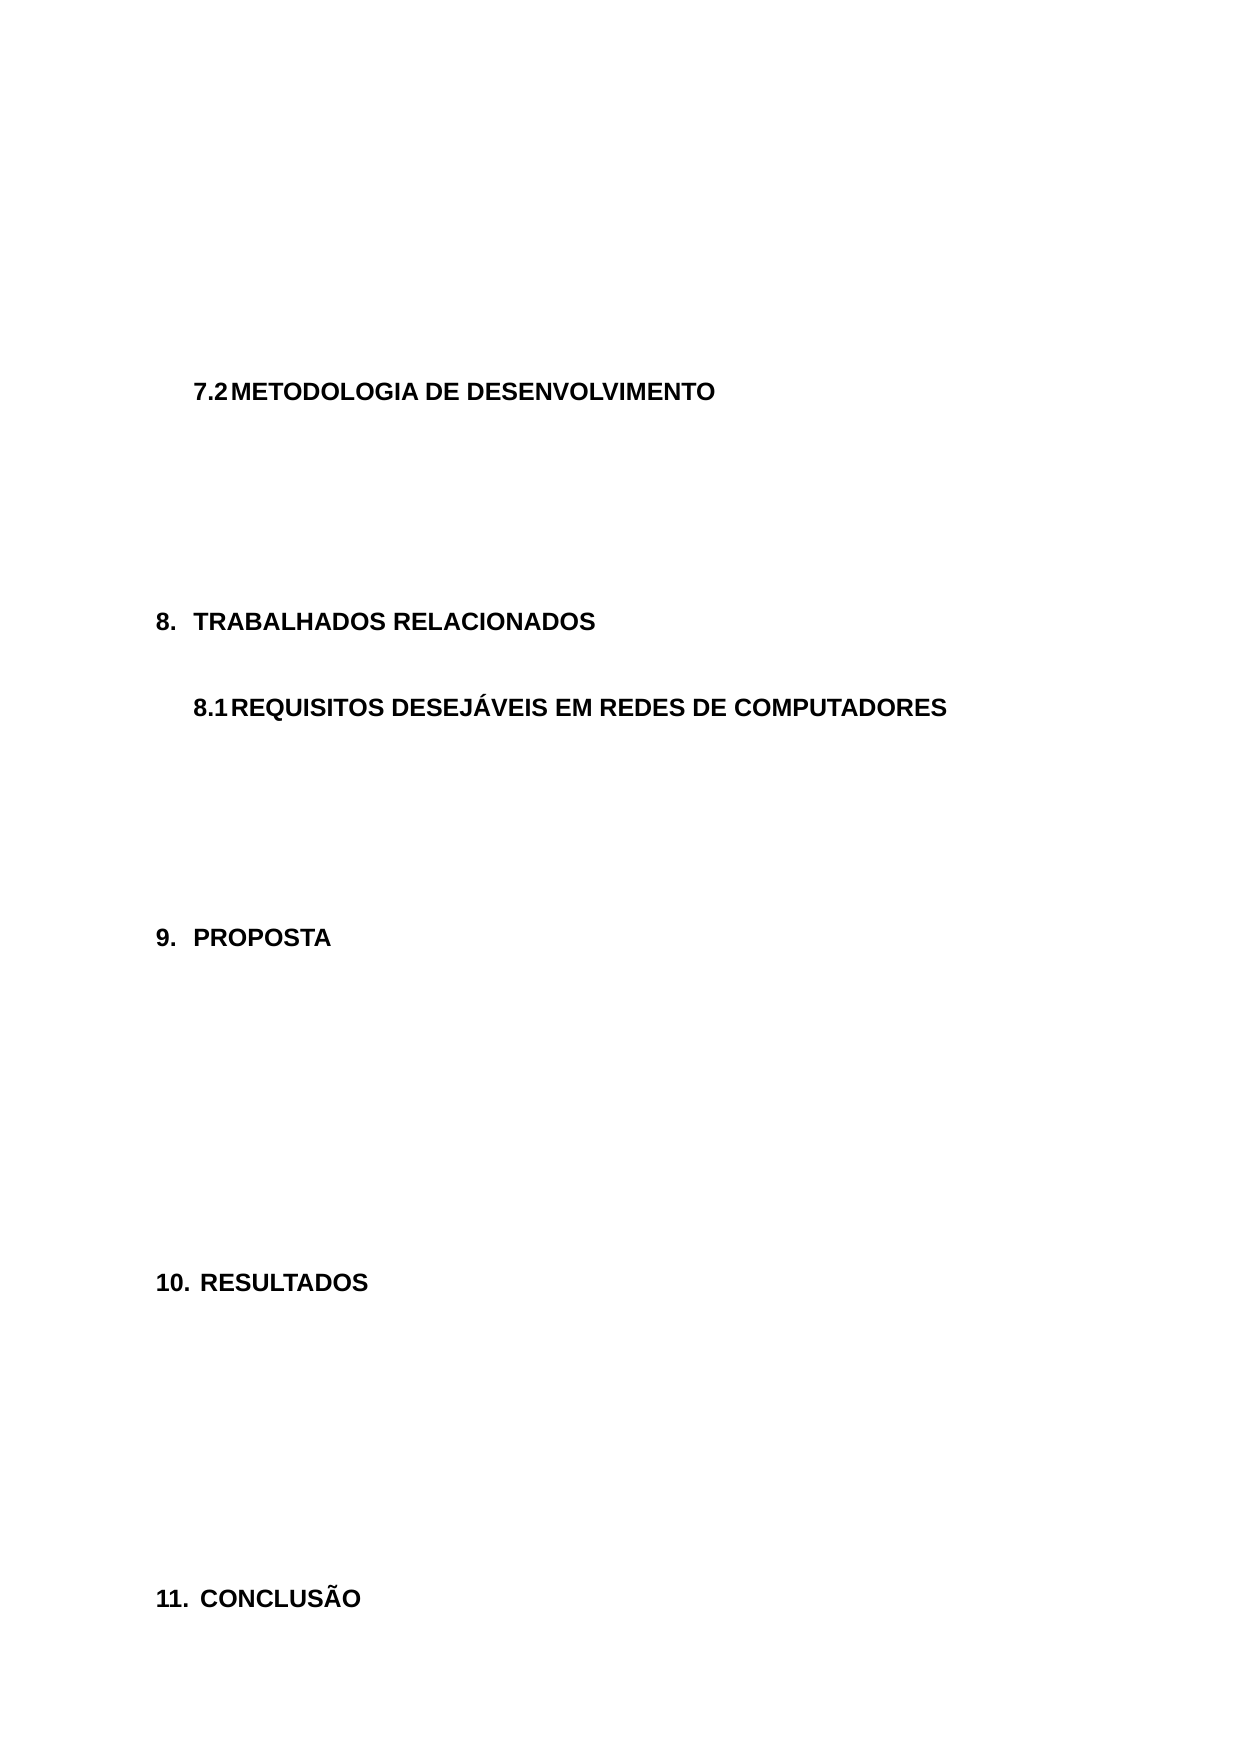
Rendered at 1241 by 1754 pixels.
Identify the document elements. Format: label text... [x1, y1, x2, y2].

list PROPOSTA [156, 923, 1122, 952]
list METODOLOGIA DE DESENVOLVIMENTO [193, 377, 1122, 406]
list REQUISITOS DESEJÁVEIS EM REDES DE COMPUTADORES [193, 693, 1122, 722]
list RESULTADOS [156, 1268, 1122, 1297]
list CONCLUSÃO [156, 1584, 1122, 1613]
list TRABALHADOS RELACIONADOS [156, 607, 1122, 636]
